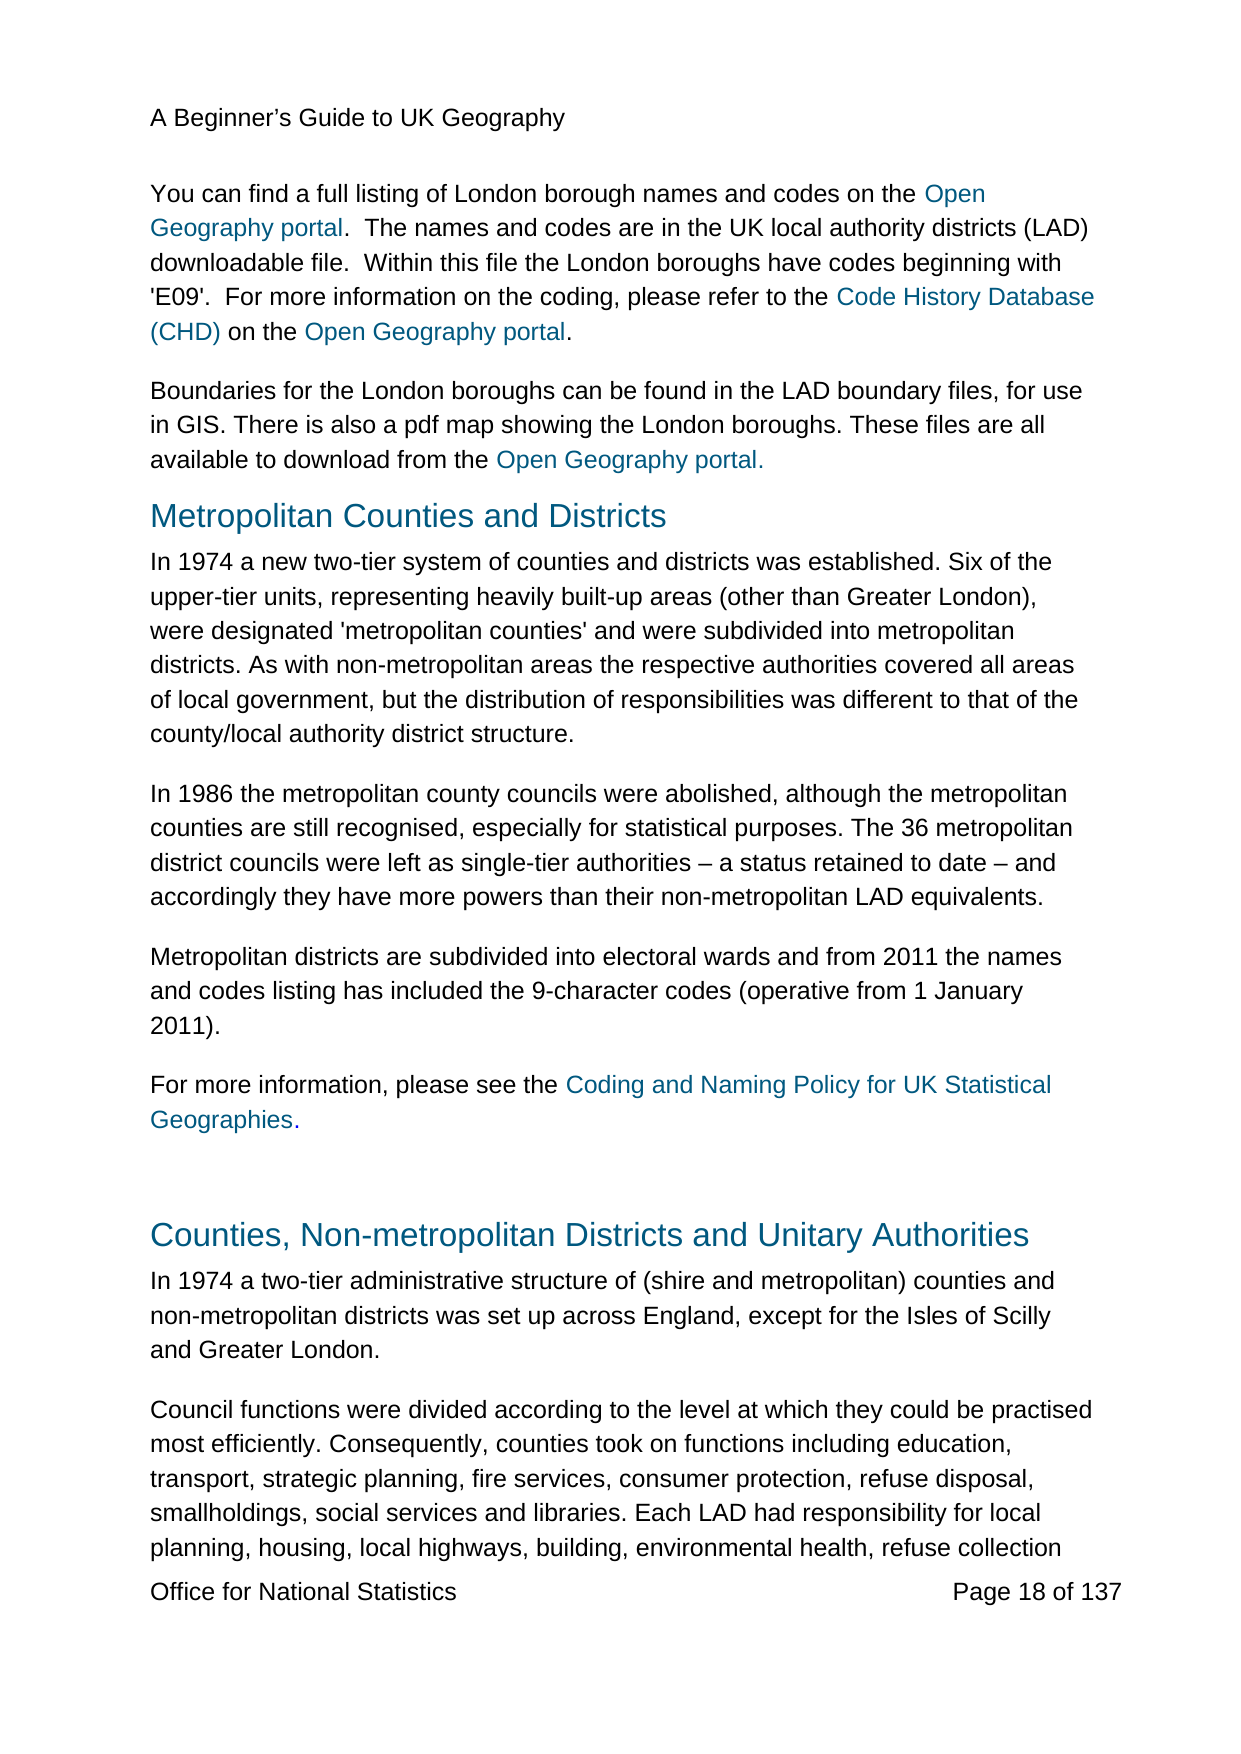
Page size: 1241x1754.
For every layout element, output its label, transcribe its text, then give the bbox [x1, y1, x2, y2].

text You can find a full listing of London borough names and codes on the Open Geography portal. The names and codes are in the UK local authority districts (LAD) downloadable file. Within this file the London boroughs have codes beginning with 'E09'. For more information on the coding, please refer to the Code History Database (CHD) on the Open Geography portal. [150, 178, 1095, 345]
text Council functions were divided according to the level at which they could be practised most efficiently. Consequently, counties took on functions including education, transport, strategic planning, fire services, consumer protection, refuse disposal, smallholdings, social services and libraries. Each LAD had responsibility for local planning, housing, local highways, building, environmental health, refuse collection [150, 1395, 1095, 1561]
text Metropolitan districts are subdivided into electoral wards and from 2011 the names and codes listing has included the 9-character codes (operative from 1 January 2011). [150, 942, 1095, 1039]
text In 1986 the metropolitan county councils were abolished, although the metropolitan counties are still recognised, especially for statistical purposes. The 36 metropolitan district councils were left as single-tier authorities – a status retained to date – and accordingly they have more powers than their non-metropolitan LAD equivalents. [150, 779, 1095, 911]
text For more information, please see the Coding and Naming Policy for UK Statistical Geographies. [150, 1070, 1095, 1133]
text In 1974 a two-tier administrative structure of (shire and metropolitan) counties and non-metropolitan districts was set up across England, except for the Isles of Scilly and Greater London. [150, 1266, 1095, 1364]
subtitle Metropolitan Counties and Districts [150, 496, 1095, 534]
text In 1974 a new two-tier system of counties and districts was established. Six of the upper-tier units, representing heavily built-up areas (other than Greater London), were designated 'metropolitan counties' and were subdivided into metropolitan districts. As with non-metropolitan areas the respective authorities covered all areas of local government, but the distribution of responsibilities was different to that of the county/local authority district structure. [150, 547, 1095, 748]
subtitle Counties, Non-metropolitan Districts and Unitary Authorities [150, 1215, 1095, 1254]
text Boundaries for the London boroughs can be found in the LAD boundary files, for use in GIS. There is also a pdf map showing the London boroughs. These files are all available to download from the Open Geography portal. [150, 376, 1095, 474]
